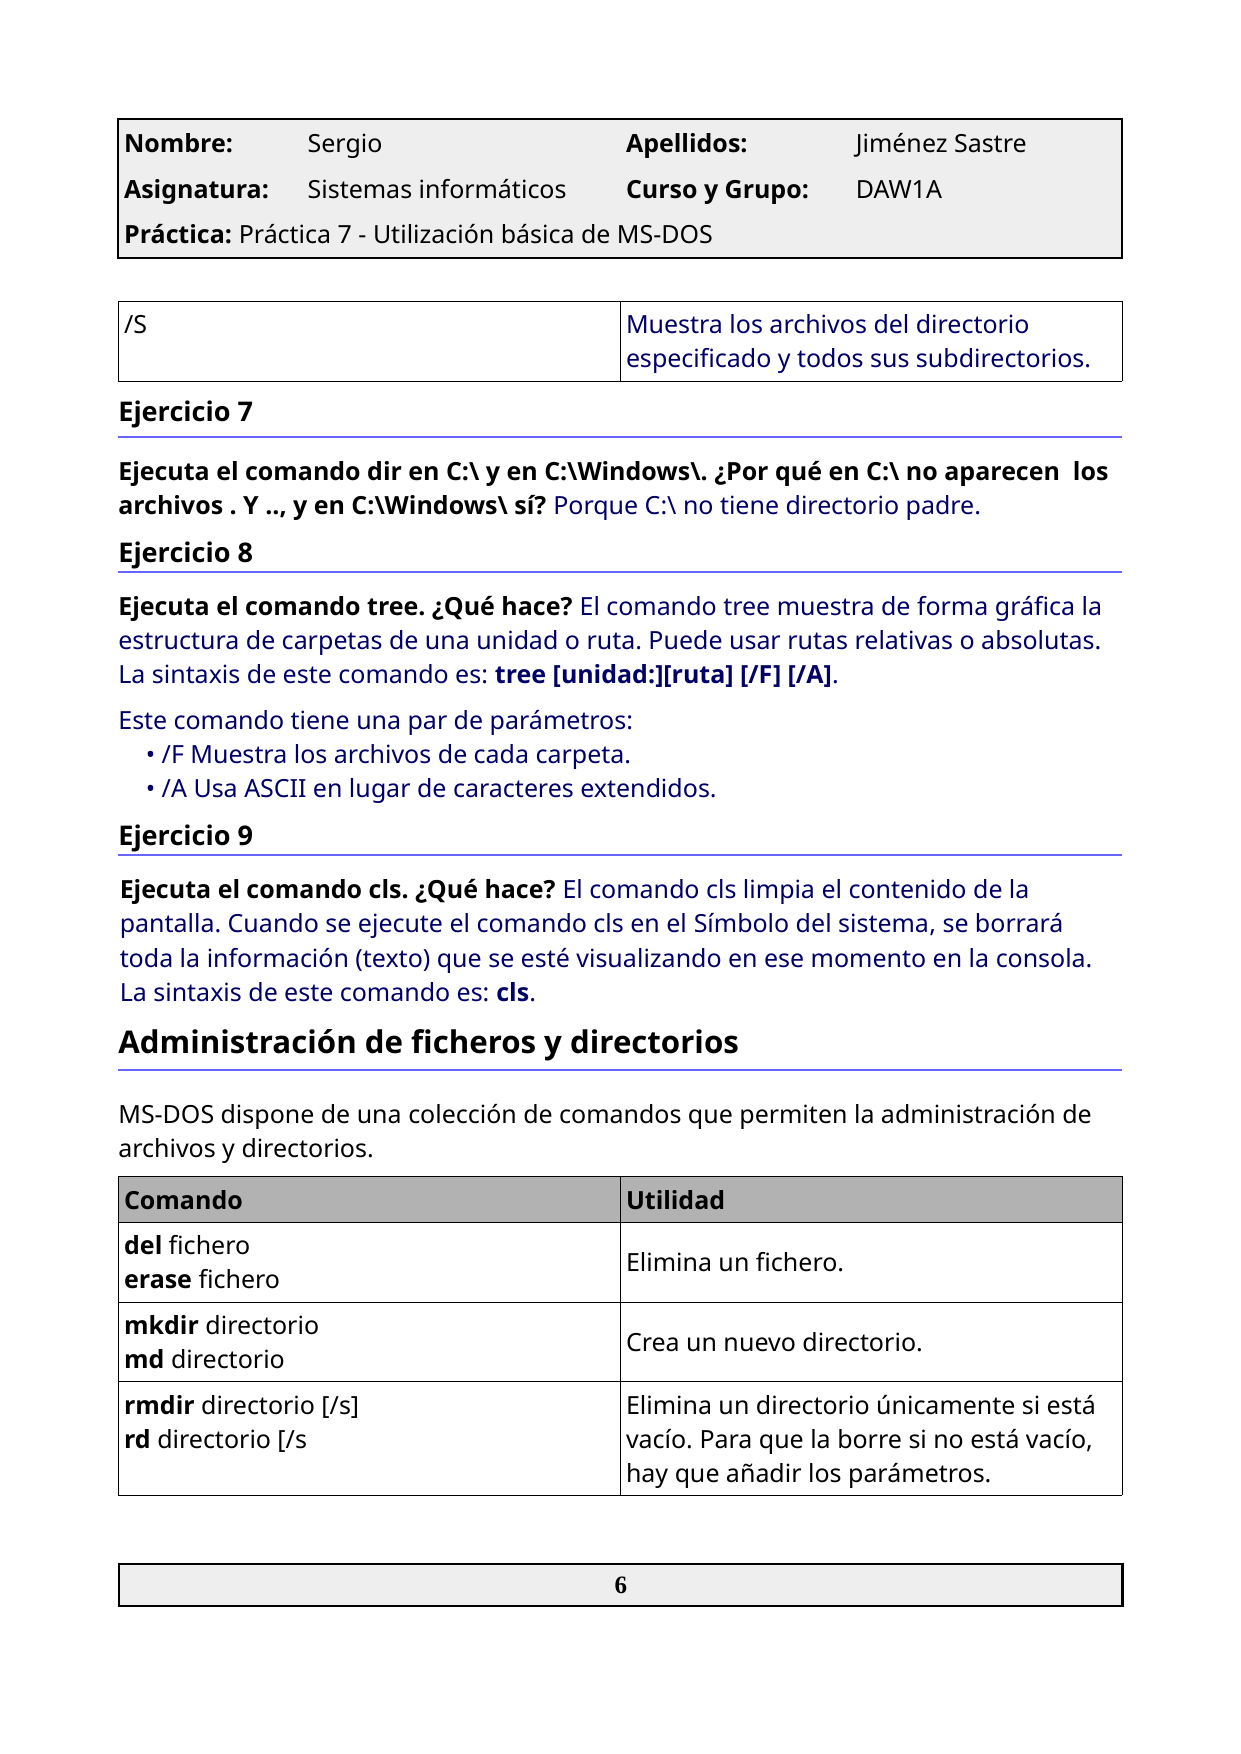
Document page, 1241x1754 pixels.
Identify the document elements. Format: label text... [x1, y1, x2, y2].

table_cell Elimina un directorio únicamente si está vacío. Para que la borre si no está vacío, hay que añadir los parámetros. [621, 1382, 1122, 1495]
text Administración de ficheros y directorios [118, 1020, 1122, 1063]
text • /F Muestra los archivos de cada carpeta. [119, 737, 1122, 771]
text Este comando tiene una par de parámetros: [118, 703, 1122, 737]
table_header [118, 438, 1122, 454]
table_cell Elimina un fichero. [621, 1223, 1122, 1302]
table_header [118, 856, 1122, 872]
table_header Comando [119, 1177, 620, 1222]
table_cell /S [119, 302, 620, 381]
table_header Utilidad [621, 1177, 1122, 1222]
table_cell del fichero erase fichero [119, 1223, 620, 1302]
table_cell mkdir directorio md directorio [119, 1303, 620, 1381]
text Ejecuta el comando tree. ¿Qué hace? El comando tree muestra de forma gráfica la estructura de carpetas de una unidad o ruta. Puede usar rutas relativas o absolutas. La sintaxis de este comando es: tree [unidad:][ruta] [/F] [/A]. [118, 589, 1122, 691]
text Ejecuta el comando dir en C:\ y en C:\Windows\. ¿Por qué en C:\ no aparecen los archivos . Y .., y en C:\Windows\ sí? Porque C:\ no tiene directorio padre. [118, 454, 1122, 522]
table_cell Muestra los archivos del directorio especificado y todos sus subdirectorios. [621, 302, 1122, 381]
text Ejercicio 7 [118, 393, 1122, 429]
table_cell Crea un nuevo directorio. [621, 1303, 1122, 1381]
text Ejercicio 8 [118, 534, 1122, 571]
text Ejecuta el comando cls. ¿Qué hace? El comando cls limpia el contenido de la pantalla. Cuando se ejecute el comando cls en el Símbolo del sistema, se borrará toda la información (texto) que se esté visualizando en ese momento en la consola. La sintaxis de este comando es: cls. [119, 872, 1122, 1008]
text Ejercicio 9 [118, 817, 1122, 854]
text MS-DOS dispone de una colección de comandos que permiten la administración de archivos y directorios. [118, 1097, 1122, 1165]
table_header [118, 573, 1122, 589]
table_header [118, 1071, 1122, 1097]
table_cell rmdir directorio [/s] rd directorio [/s [119, 1382, 620, 1495]
text • /A Usa ASCII en lugar de caracteres extendidos. [119, 771, 1122, 805]
